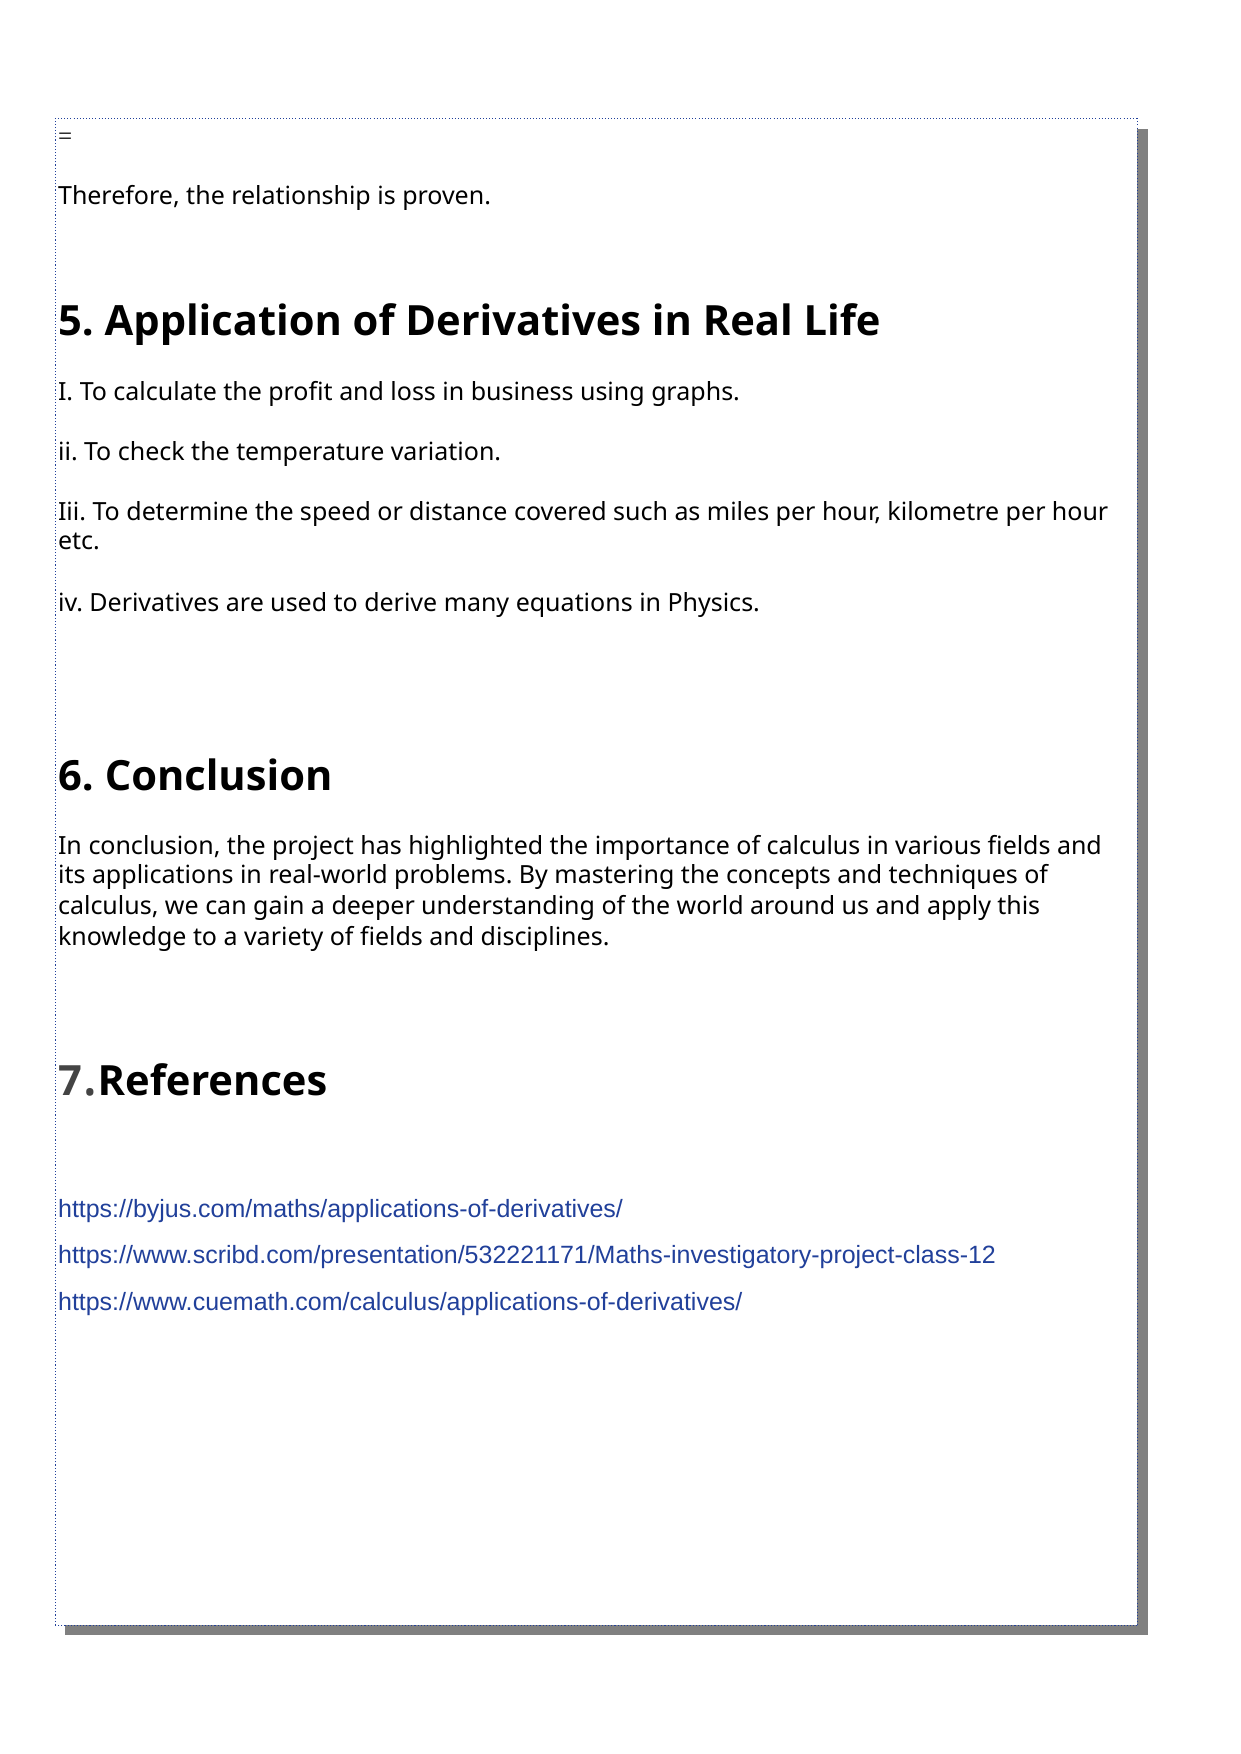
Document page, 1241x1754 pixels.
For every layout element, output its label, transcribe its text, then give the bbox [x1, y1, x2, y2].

title 5. Application of Derivatives in Real Life [58, 295, 1134, 346]
title ii. To check the temperature variation. [58, 436, 1134, 466]
title Therefore, the relationship is proven. [58, 180, 1134, 211]
title 6. Conclusion [58, 749, 1134, 800]
title In conclusion, the project has highlighted the importance of calculus in various fields and its applications in real-world problems. By mastering the concepts and techniques of calculus, we can gain a deeper understanding of the world around us and apply this knowledge to a variety of fields and disciplines. [58, 830, 1134, 952]
title https://www.scribd.com/presentation/532221171/Maths-investigatory-project-class-12 [58, 1243, 1134, 1269]
title https://byjus.com/maths/applications-of-derivatives/ [58, 1196, 1134, 1222]
title 7.References [58, 1039, 1134, 1110]
title I. To calculate the profit and loss in business using graphs. [58, 376, 1134, 406]
title https://www.cuemath.com/calculus/applications-of-derivatives/ [58, 1290, 1134, 1316]
title Iii. To determine the speed or distance covered such as miles per hour, kilometre per hour etc. [58, 496, 1134, 557]
title iv. Derivatives are used to derive many equations in Physics. [58, 587, 1134, 617]
